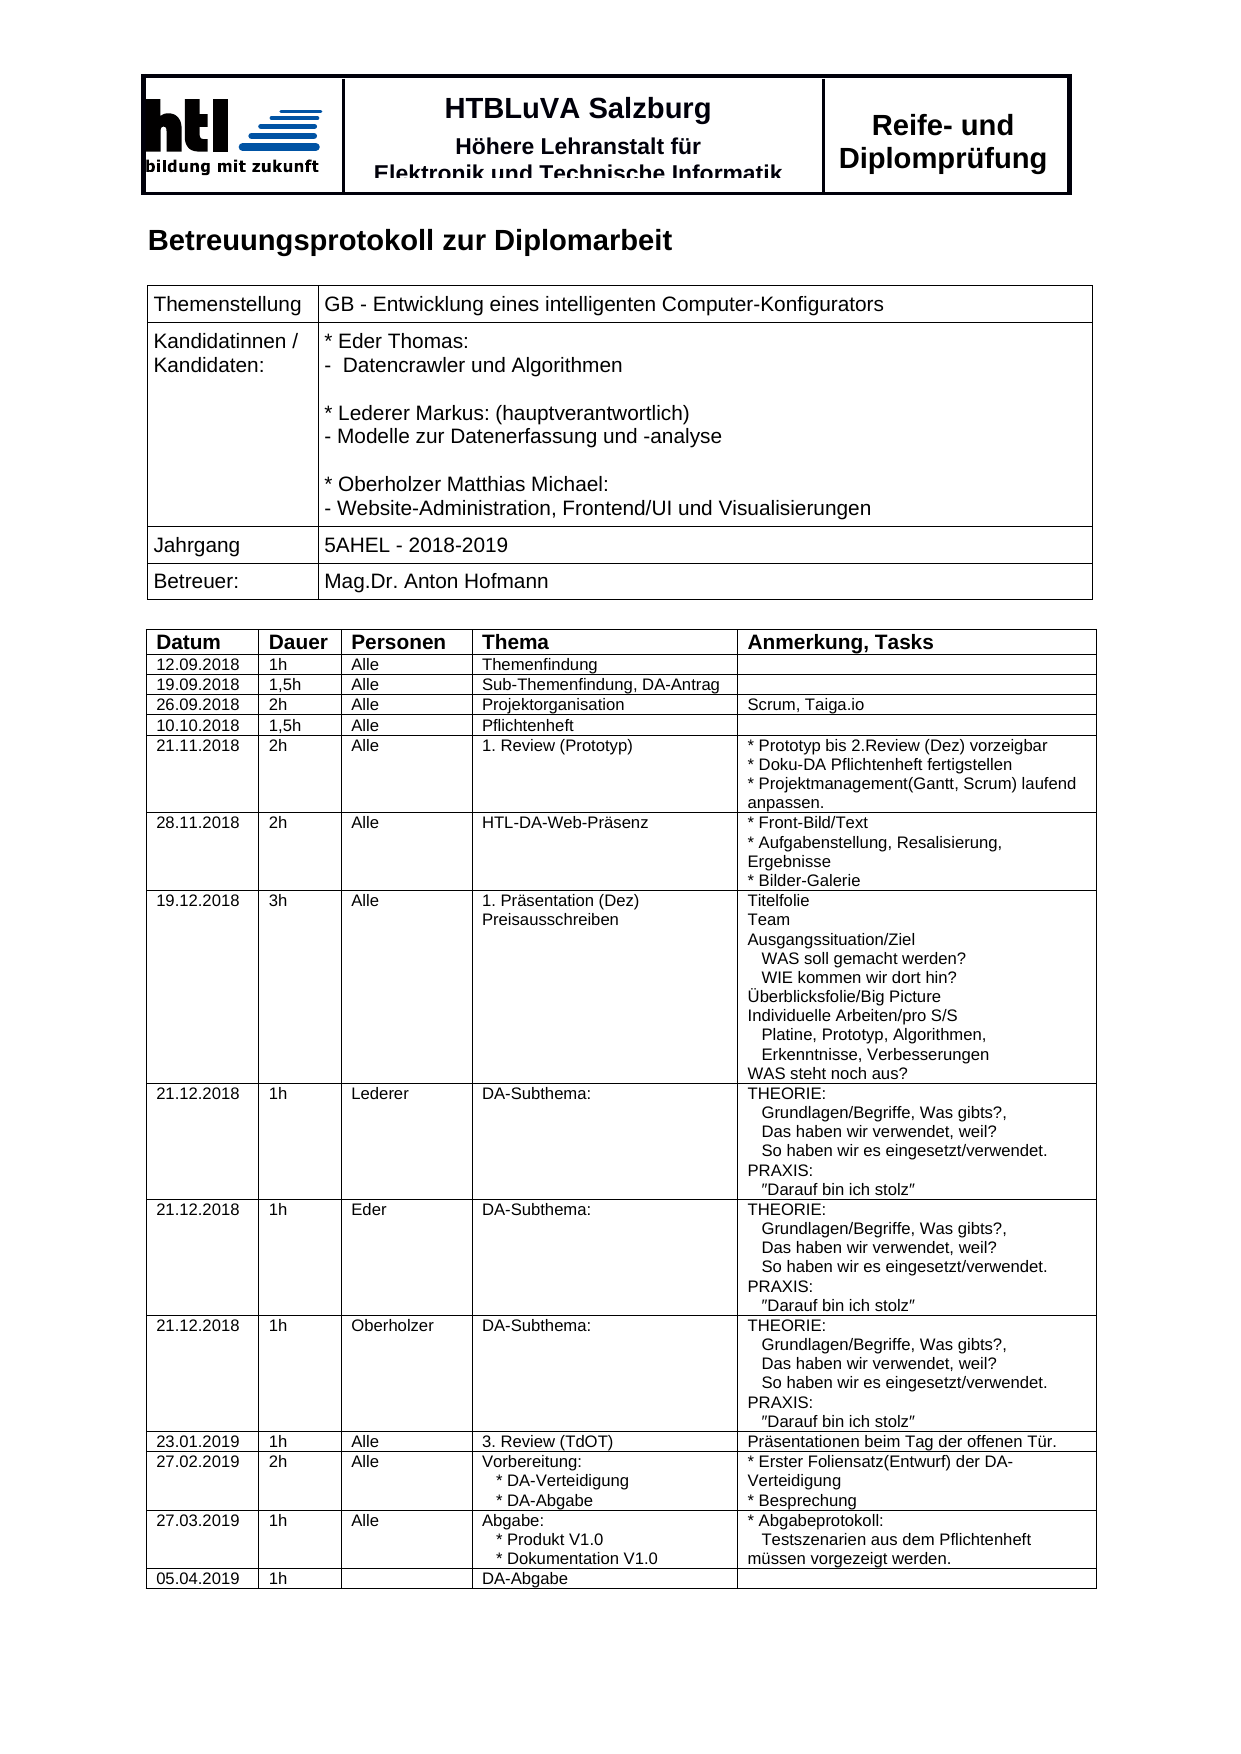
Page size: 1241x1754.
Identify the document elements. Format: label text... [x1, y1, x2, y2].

table_cell 27.03.2019 [147, 1511, 258, 1568]
table_cell [342, 1569, 472, 1588]
table_header Personen [342, 630, 472, 654]
table_cell Abgabe: * Produkt V1.0 * Dokumentation V1.0 [473, 1511, 737, 1568]
table_cell Projektorganisation [473, 695, 737, 714]
table_cell THEORIE: Grundlagen/Begriffe, Was gibts?, Das haben wir verwendet, weil? So haben wir es eingesetzt/verwendet. PRAXIS: ″Darauf bin ich stolz″ [738, 1316, 1096, 1431]
table_cell 1h [259, 1084, 341, 1199]
table_cell * Abgabeprotokoll: Testszenarien aus dem Pflichtenheft müssen vorgezeigt werden. [738, 1511, 1096, 1568]
table_cell 1h [259, 1200, 341, 1315]
table_cell THEORIE: Grundlagen/Begriffe, Was gibts?, Das haben wir verwendet, weil? So haben wir es eingesetzt/verwendet. PRAXIS: ″Darauf bin ich stolz″ [738, 1200, 1096, 1315]
table_cell Alle [342, 1511, 472, 1568]
table_header Dauer [259, 630, 341, 654]
table_cell Lederer [342, 1084, 472, 1199]
table_cell DA-Abgabe [473, 1569, 737, 1588]
table_cell * Prototyp bis 2.Review (Dez) vorzeigbar * Doku-DA Pflichtenheft fertigstellen * Projektmanagement(Gantt, Scrum) laufend anpassen. [738, 736, 1096, 812]
table_cell 1h [259, 655, 341, 674]
table_cell 3h [259, 891, 341, 1083]
table_cell Vorbereitung: * DA-Verteidigung * DA-Abgabe [473, 1452, 737, 1509]
table_cell * Eder Thomas: - Datencrawler und Algorithmen * Lederer Markus: (hauptverantwortlich) - Modelle zur Datenerfassung und -analyse * Oberholzer Matthias Michael: - Website-Administration, Frontend/UI und Visualisierungen [319, 323, 1092, 526]
table_cell 5AHEL - 2018-2019 [319, 527, 1092, 562]
table_cell 10.10.2018 [147, 715, 258, 734]
table_cell Alle [342, 695, 472, 714]
table_cell [738, 1569, 1096, 1588]
table_cell THEORIE: Grundlagen/Begriffe, Was gibts?, Das haben wir verwendet, weil? So haben wir es eingesetzt/verwendet. PRAXIS: ″Darauf bin ich stolz″ [738, 1084, 1096, 1199]
table_cell 2h [259, 1452, 341, 1509]
table_header Datum [147, 630, 258, 654]
table_cell Titelfolie Team Ausgangssituation/Ziel WAS soll gemacht werden? WIE kommen wir dort hin? Überblicksfolie/Big Picture Individuelle Arbeiten/pro S/S Platine, Prototyp, Algorithmen, Erkenntnisse, Verbesserungen WAS steht noch aus? [738, 891, 1096, 1083]
table_cell Jahrgang [148, 527, 318, 562]
table_cell 1,5h [259, 675, 341, 694]
table_header Themenstellung [148, 286, 318, 322]
table_cell 19.12.2018 [147, 891, 258, 1083]
table_cell 26.09.2018 [147, 695, 258, 714]
table_cell Alle [342, 655, 472, 674]
table_cell 1. Review (Prototyp) [473, 736, 737, 812]
table_cell 19.09.2018 [147, 675, 258, 694]
table_cell 23.01.2019 [147, 1432, 258, 1451]
table_cell Eder [342, 1200, 472, 1315]
table_cell * Front-Bild/Text * Aufgabenstellung, Resalisierung, Ergebnisse * Bilder-Galerie [738, 813, 1096, 890]
table_cell 21.11.2018 [147, 736, 258, 812]
table_cell 2h [259, 695, 341, 714]
table_cell Oberholzer [342, 1316, 472, 1431]
table_cell 2h [259, 813, 341, 890]
text Betreuungsprotokoll zur Diplomarbeit [148, 223, 1093, 257]
table_header Anmerkung, Tasks [738, 630, 1096, 654]
table_cell Alle [342, 675, 472, 694]
table_cell Präsentationen beim Tag der offenen Tür. [738, 1432, 1096, 1451]
table_cell DA-Subthema: [473, 1084, 737, 1199]
table_cell 3. Review (TdOT) [473, 1432, 737, 1451]
table_cell [738, 675, 1096, 694]
table_cell 1h [259, 1511, 341, 1568]
table_cell Alle [342, 1452, 472, 1509]
table_cell Alle [342, 813, 472, 890]
table_cell 1h [259, 1432, 341, 1451]
table_cell Alle [342, 736, 472, 812]
table_cell DA-Subthema: [473, 1200, 737, 1315]
table_cell 1h [259, 1569, 341, 1588]
table_cell 21.12.2018 [147, 1084, 258, 1199]
table_cell DA-Subthema: [473, 1316, 737, 1431]
table_cell Mag.Dr. Anton Hofmann [319, 564, 1092, 599]
table_cell HTL-DA-Web-Präsenz [473, 813, 737, 890]
table_cell 1. Präsentation (Dez) Preisausschreiben [473, 891, 737, 1083]
table_cell Alle [342, 715, 472, 734]
table_cell 12.09.2018 [147, 655, 258, 674]
table_cell Betreuer: [148, 564, 318, 599]
table_cell Sub-Themenfindung, DA-Antrag [473, 675, 737, 694]
table_cell 21.12.2018 [147, 1200, 258, 1315]
table_cell 1,5h [259, 715, 341, 734]
table_cell [738, 655, 1096, 674]
table_cell Themenfindung [473, 655, 737, 674]
table_cell 21.12.2018 [147, 1316, 258, 1431]
table_cell 27.02.2019 [147, 1452, 258, 1509]
table_cell 05.04.2019 [147, 1569, 258, 1588]
table_cell [738, 715, 1096, 734]
table_header GB - Entwicklung eines intelligenten Computer-Konfigurators [319, 286, 1092, 322]
table_cell * Erster Foliensatz(Entwurf) der DA-Verteidigung * Besprechung [738, 1452, 1096, 1509]
table_cell 2h [259, 736, 341, 812]
table_cell 28.11.2018 [147, 813, 258, 890]
table_header Thema [473, 630, 737, 654]
table_cell Alle [342, 1432, 472, 1451]
table_cell Pflichtenheft [473, 715, 737, 734]
table_cell Scrum, Taiga.io [738, 695, 1096, 714]
table_cell Kandidatinnen / Kandidaten: [148, 323, 318, 526]
table_cell Alle [342, 891, 472, 1083]
table_cell 1h [259, 1316, 341, 1431]
